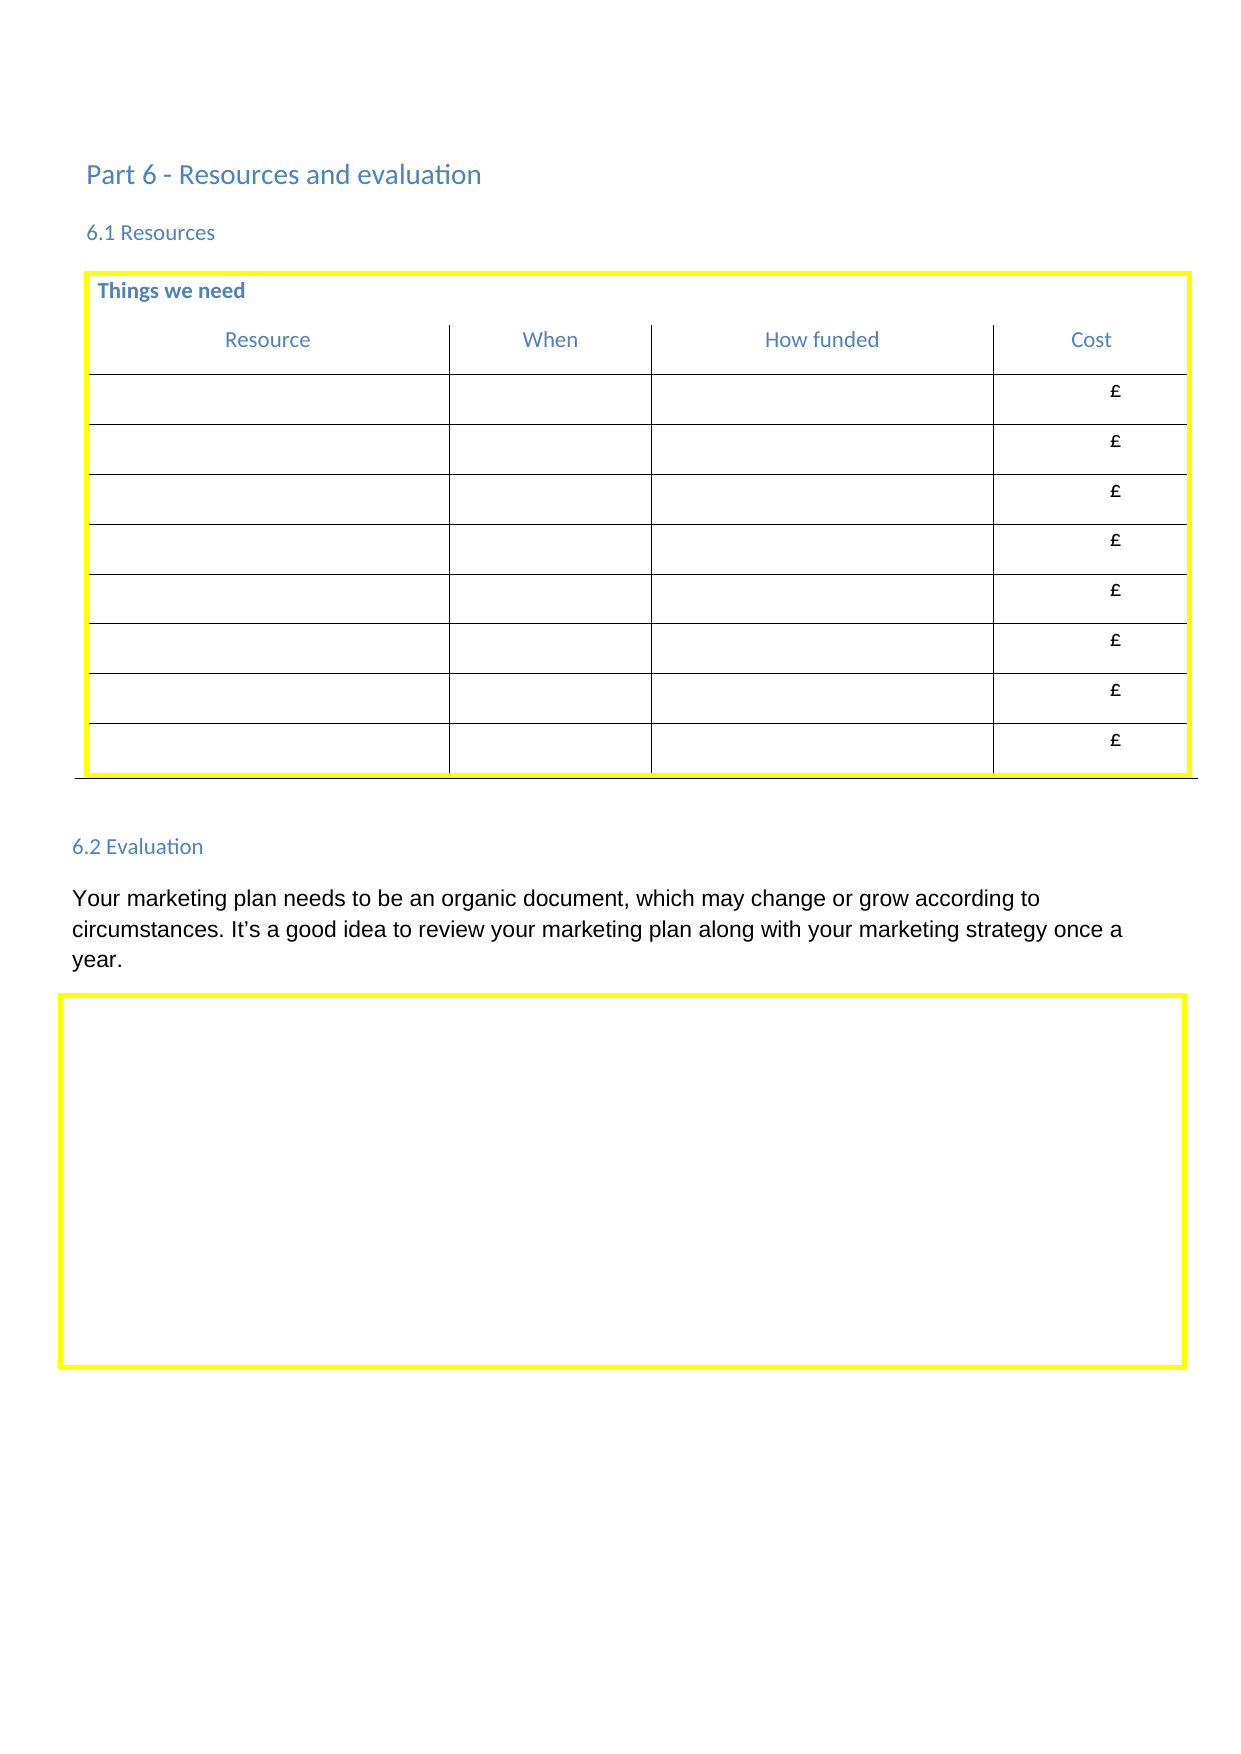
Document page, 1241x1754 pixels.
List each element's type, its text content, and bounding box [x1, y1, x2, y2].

table_cell [89, 674, 449, 723]
table_cell [450, 425, 651, 474]
table_header 6.2 Evaluation Your marketing plan needs to be an organic document, which may change or grow according to circumstances. It’s a good idea to review your marketing plan along with your marketing strategy once a year. [61, 832, 1184, 993]
table_cell [450, 674, 651, 723]
table_cell [450, 375, 651, 424]
table_cell [450, 575, 651, 623]
table_cell £ [994, 525, 1187, 573]
table_cell How funded [652, 326, 993, 374]
table_cell [652, 724, 993, 773]
table_cell [89, 475, 449, 523]
table_cell [652, 525, 993, 573]
table_cell £ [994, 475, 1187, 523]
table_cell [652, 575, 993, 623]
table_cell [450, 525, 651, 573]
table_cell £ [994, 375, 1187, 424]
table_cell [450, 724, 651, 773]
table_cell Resource [89, 326, 449, 374]
table_cell [89, 624, 449, 673]
table_cell [652, 475, 993, 523]
table_cell [450, 475, 651, 523]
table_cell Cost [994, 326, 1187, 374]
table_cell [89, 575, 449, 623]
table_cell £ [994, 624, 1187, 673]
table_cell [652, 425, 993, 474]
table_cell [63, 998, 1182, 1365]
table_cell [89, 525, 449, 573]
table_cell [89, 375, 449, 424]
table_cell When [450, 326, 651, 374]
table_header Part 6 - Resources and evaluation 6.1 Resources [75, 156, 1198, 778]
table_cell £ [994, 724, 1187, 773]
table_cell £ [994, 674, 1187, 723]
table_cell £ [994, 425, 1187, 474]
table_header Things we need [89, 276, 1187, 325]
table_cell [450, 624, 651, 673]
table_cell [652, 674, 993, 723]
table_cell [89, 724, 449, 773]
table_cell £ [994, 575, 1187, 623]
table_cell [89, 425, 449, 474]
table_cell [652, 375, 993, 424]
table_cell [652, 624, 993, 673]
